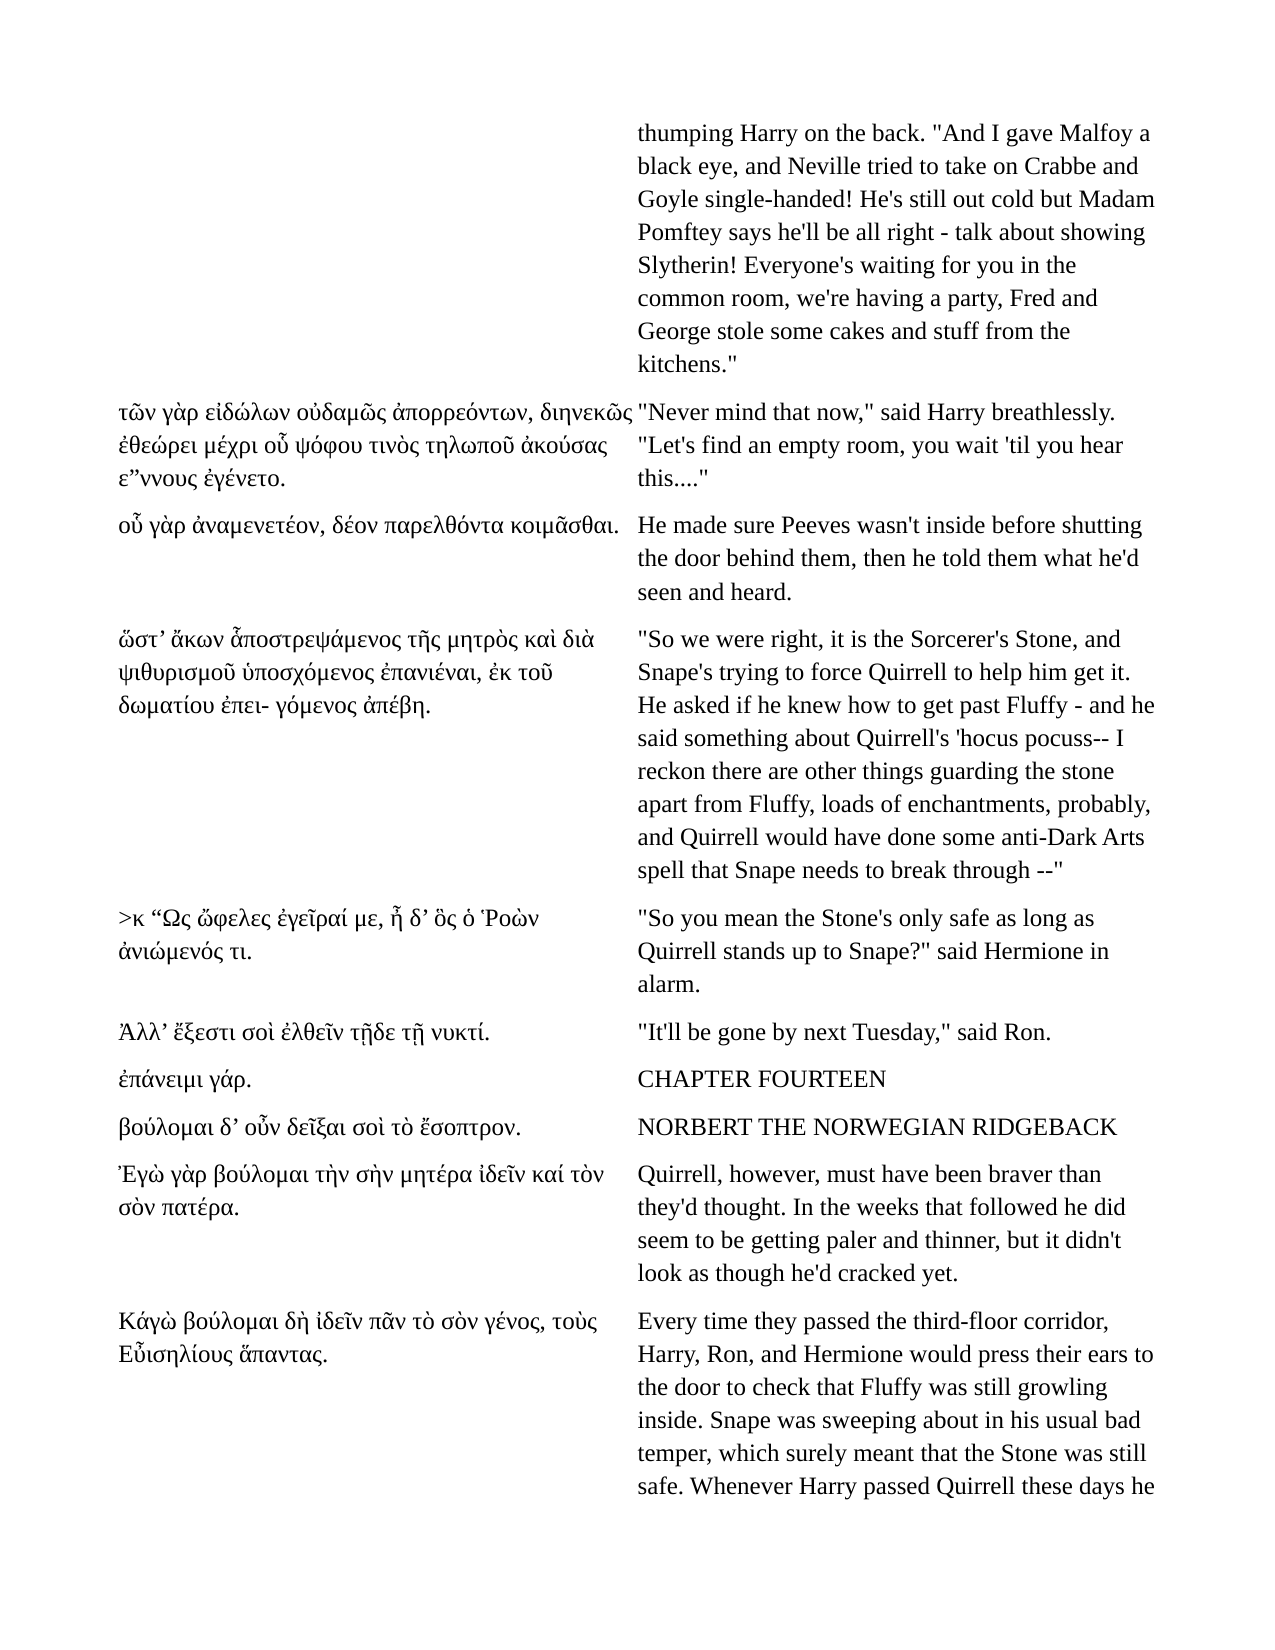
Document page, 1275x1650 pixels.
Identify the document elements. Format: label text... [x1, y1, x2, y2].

table_cell "So we were right, it is the Sorcerer's Stone, and Snape's trying to force Quirrell to help him get it. He asked if he knew how to get past Fluffy - and he said something about Quirrell's 'hocus pocuss-- I reckon there are other things guarding the stone apart from Fluffy, loads of enchantments, probably, and Quirrell would have done some anti-Dark Arts spell that Snape needs to break through --" [638, 624, 1157, 903]
table_cell βούλομαι δ’ οὖν δεῖξαι σοὶ τὸ ἔσοπτρον. [118, 1112, 637, 1159]
table_cell οὗ γὰρ ἀναμενετέον, δέον παρελθόντα κοιμᾶσθαι. [118, 511, 637, 624]
table_cell "Never mind that now," said Harry breathlessly. "Let's find an empty room, you wait 'til you hear this...." [638, 397, 1157, 511]
table_cell "It'll be gone by next Tuesday," said Ron. [638, 1017, 1157, 1064]
table_cell Every time they passed the third-floor corridor, Harry, Ron, and Hermione would press their ears to the door to check that Fluffy was still growling inside. Snape was sweeping about in his usual bad temper, which surely meant that the Stone was still safe. Whenever Harry passed Quirrell these days he [638, 1306, 1157, 1500]
table_cell Ἀλλ’ ἔξεστι σοὶ ἐλθεῖν τῇδε τῇ νυκτί. [118, 1017, 637, 1064]
table_cell thumping Harry on the back. "And I gave Malfoy a black eye, and Neville tried to take on Crabbe and Goyle single-handed! He's still out cold but Madam Pomftey says he'll be all right - talk about showing Slytherin! Everyone's waiting for you in the common room, we're having a party, Fred and George stole some cakes and stuff from the kitchens." [638, 118, 1157, 397]
table_cell He made sure Peeves wasn't inside before shutting the door behind them, then he told them what he'd seen and heard. [638, 511, 1157, 624]
table_cell ἐπάνειμι γάρ. [118, 1064, 637, 1112]
table_cell >κ “Ως ὤφελες ἐγεῖραί με, ἦ δ’ ὃς ὁ Ῥοὼν ἀνιώμενός τι. [118, 903, 637, 1017]
table_cell τῶν γὰρ εἰδώλων οὐδαμῶς ἀπορρεόντων, διηνεκῶς ἐθεώρει μέχρι οὗ ψόφου τινὸς τηλωποῦ ἀκούσας ε”ννους ἐγένετο. [118, 397, 637, 511]
table_cell [118, 118, 637, 397]
table_cell Ἐγὼ γὰρ βούλομαι τὴν σὴν μητέρα ἰδεῖν καί τὸν σὸν πατέρα. [118, 1159, 637, 1306]
table_cell ὥστ’ ἄκων ἇποστρεψάμενος τῆς μητρὸς καὶ διὰ ψιθυρισμοῦ ὑποσχόμενος ἐπανιέναι, ἐκ τοῦ δωματίου ἐπει- γόμενος ἀπέβη. [118, 624, 637, 903]
table_cell Quirrell, however, must have been braver than they'd thought. In the weeks that followed he did seem to be getting paler and thinner, but it didn't look as though he'd cracked yet. [638, 1159, 1157, 1306]
table_cell NORBERT THE NORWEGIAN RIDGEBACK [638, 1112, 1157, 1159]
table_cell "So you mean the Stone's only safe as long as Quirrell stands up to Snape?" said Hermione in alarm. [638, 903, 1157, 1017]
table_cell Κάγὼ βούλομαι δὴ ἰδεῖν πᾶν τὸ σὸν γένος, τοὺς Εὖισηλίους ἅπαντας. [118, 1306, 637, 1500]
table_cell CHAPTER FOURTEEN [638, 1064, 1157, 1112]
